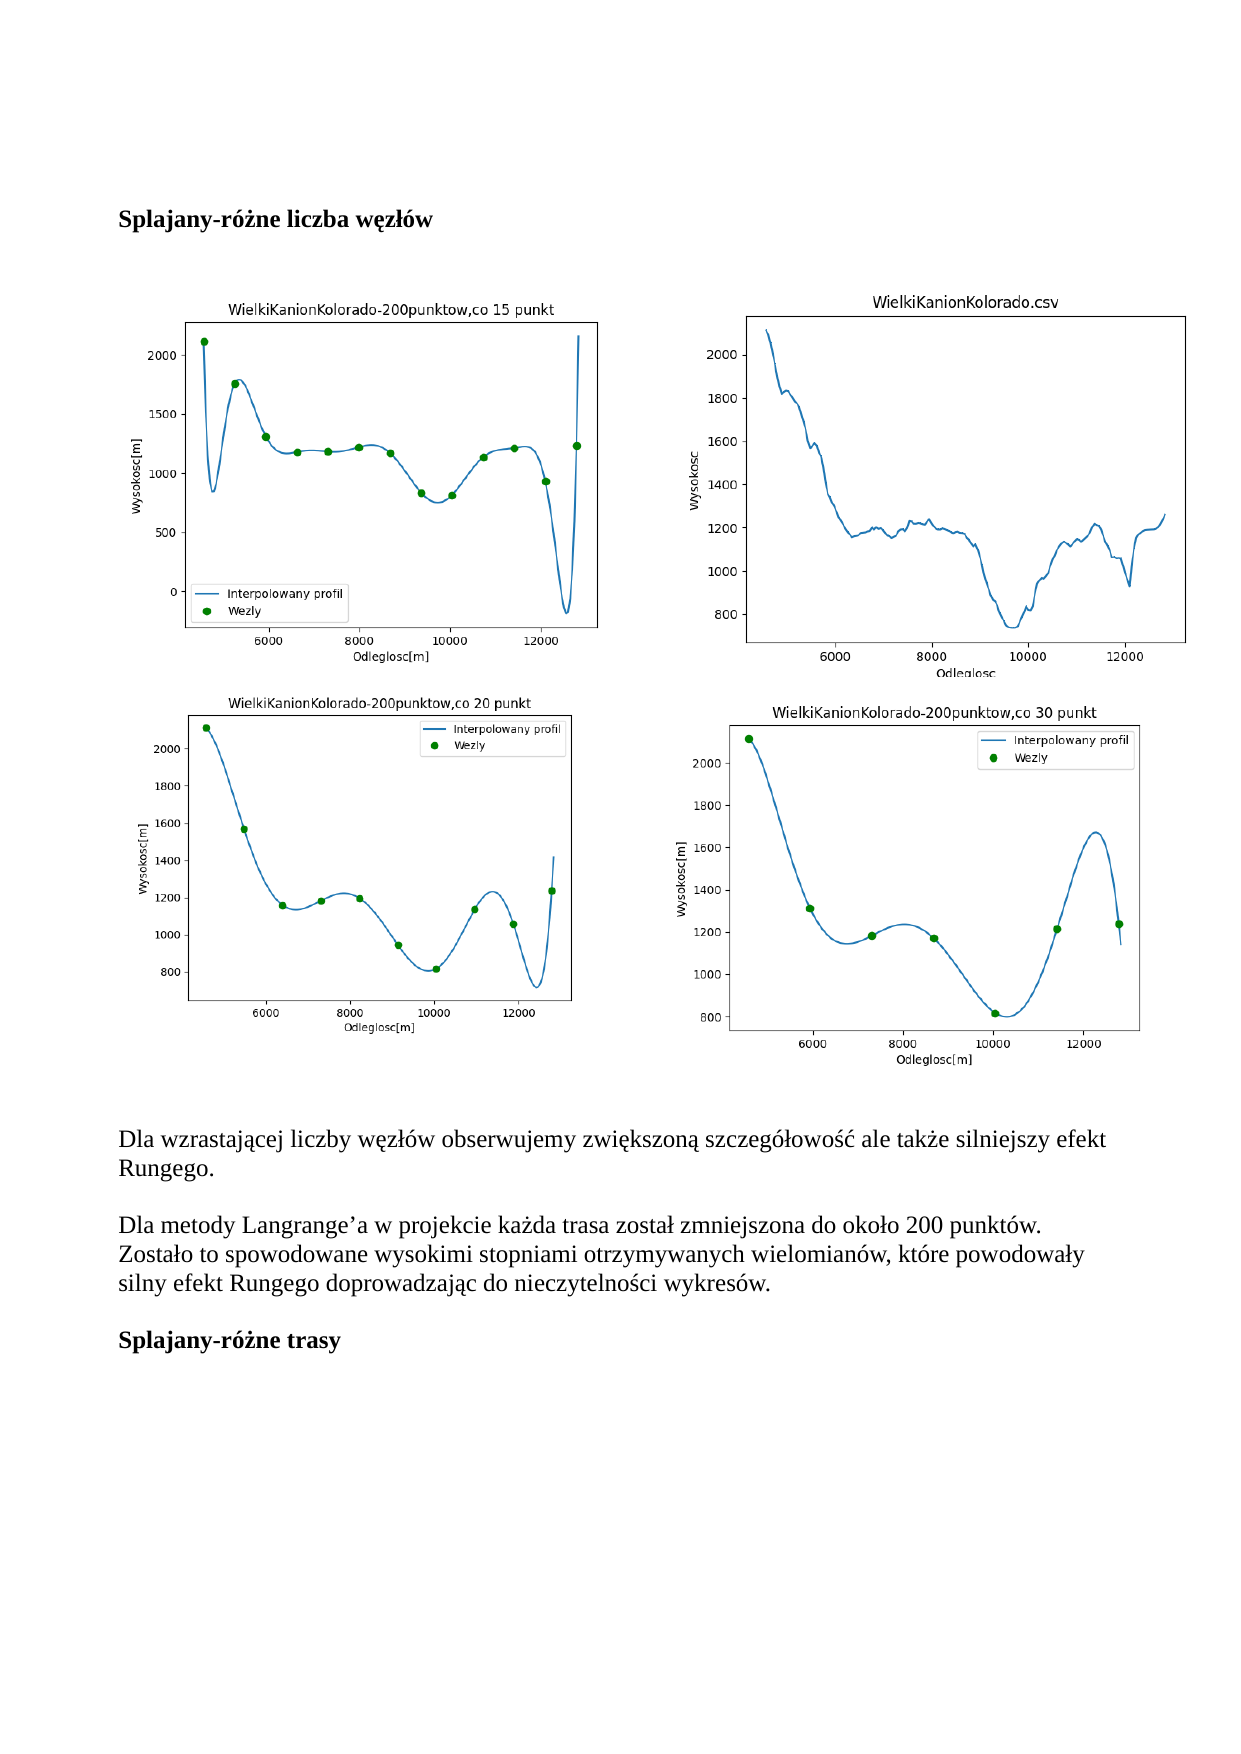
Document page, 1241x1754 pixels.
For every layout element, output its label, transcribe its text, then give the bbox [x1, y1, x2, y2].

text Dla metody Langrange’a w projekcie każda trasa został zmniejszona do około 200 punktów. Zostało to spowodowane wysokimi stopniami otrzymywanych wielomianów, które powodowały silny efekt Rungego doprowadzając do nieczytelności wykresów. [118, 1211, 1122, 1297]
text Dla wzrastającej liczby węzłów obserwujemy zwiększoną szczegółowość ale także silniejszy efekt Rungego. [118, 1124, 1122, 1182]
text Splajany-różne trasy [118, 1326, 1122, 1354]
text Splajany-różne liczba węzłów [118, 204, 1122, 233]
picture [118, 275, 650, 1041]
picture [663, 265, 1240, 1074]
